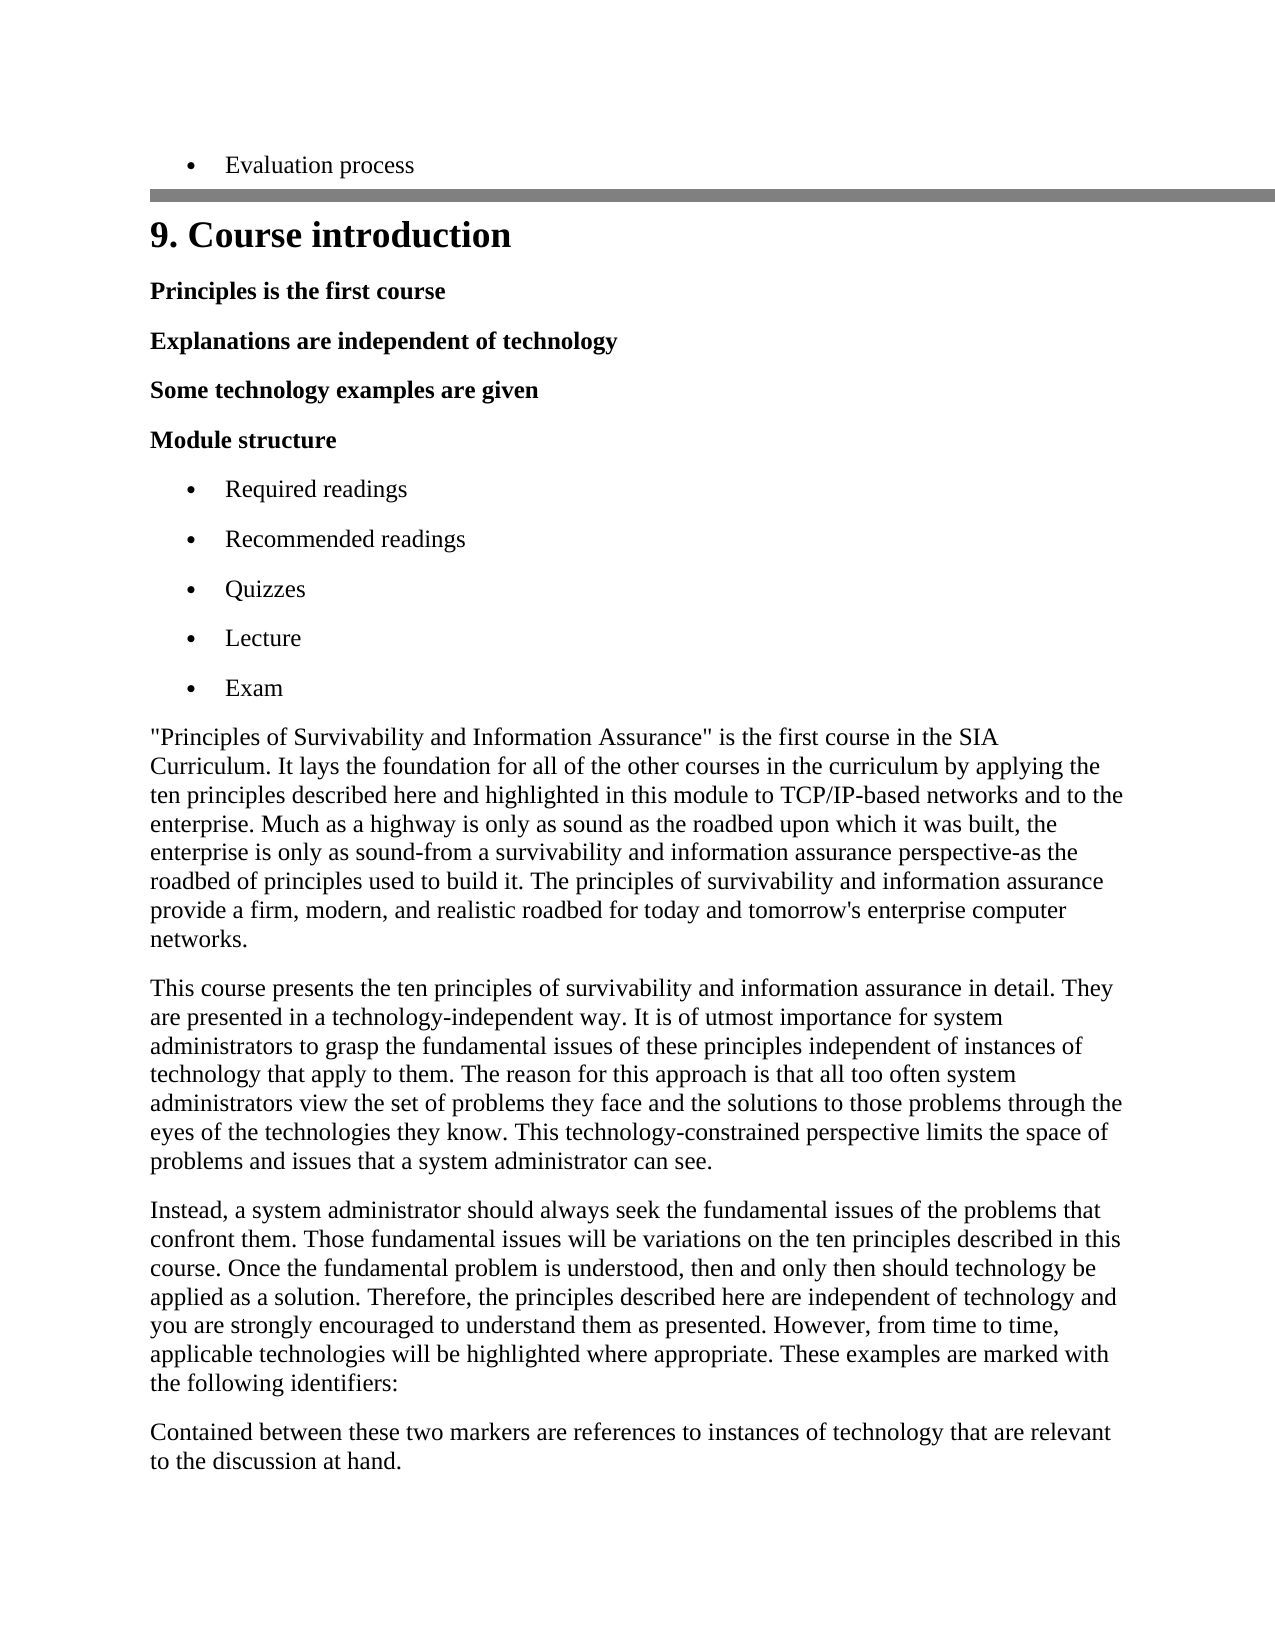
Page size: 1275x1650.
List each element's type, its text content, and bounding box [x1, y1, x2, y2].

subtitle 9. Course introduction [150, 212, 1125, 255]
text "Principles of Survivability and Information Assurance" is the first course in the SIA Curriculum. It lays the foundation for all of the other courses in the curriculum by applying the ten principles described here and highlighted in this module to TCP/IP-based networks and to the enterprise. Much as a highway is only as sound as the roadbed upon which it was built, the enterprise is only as sound-from a survivability and information assurance perspective-as the roadbed of principles used to build it. The principles of survivability and information assurance provide a firm, modern, and realistic roadbed for today and tomorrow's enterprise computer networks. [150, 722, 1125, 952]
list Lecture [187, 623, 1125, 652]
text Module structure [150, 425, 1125, 454]
list Recommended readings [187, 524, 1125, 553]
text Instead, a system administrator should always seek the fundamental issues of the problems that confront them. Those fundamental issues will be variations on the ten principles described in this course. Once the fundamental problem is understood, then and only then should technology be applied as a solution. Therefore, the principles described here are independent of technology and you are strongly encouraged to understand them as presented. However, from time to time, applicable technologies will be highlighted where appropriate. These examples are marked with the following identifiers: [150, 1195, 1125, 1397]
list Exam [187, 673, 1125, 702]
text Explanations are independent of technology [150, 326, 1125, 354]
text This course presents the ten principles of survivability and information assurance in detail. They are presented in a technology-independent way. It is of utmost importance for system administrators to grasp the fundamental issues of these principles independent of instances of technology that apply to them. The reason for this approach is that all too often system administrators view the set of problems they face and the solutions to those problems through the eyes of the technologies they know. This technology-constrained perspective limits the space of problems and issues that a system administrator can see. [150, 973, 1125, 1174]
text Principles is the first course [150, 276, 1125, 305]
list Evaluation process [187, 150, 1125, 179]
list Required readings [187, 474, 1125, 503]
list Quizzes [187, 574, 1125, 602]
text Contained between these two markers are references to instances of technology that are relevant to the discussion at hand. [150, 1417, 1125, 1475]
text Some technology examples are given [150, 375, 1125, 404]
